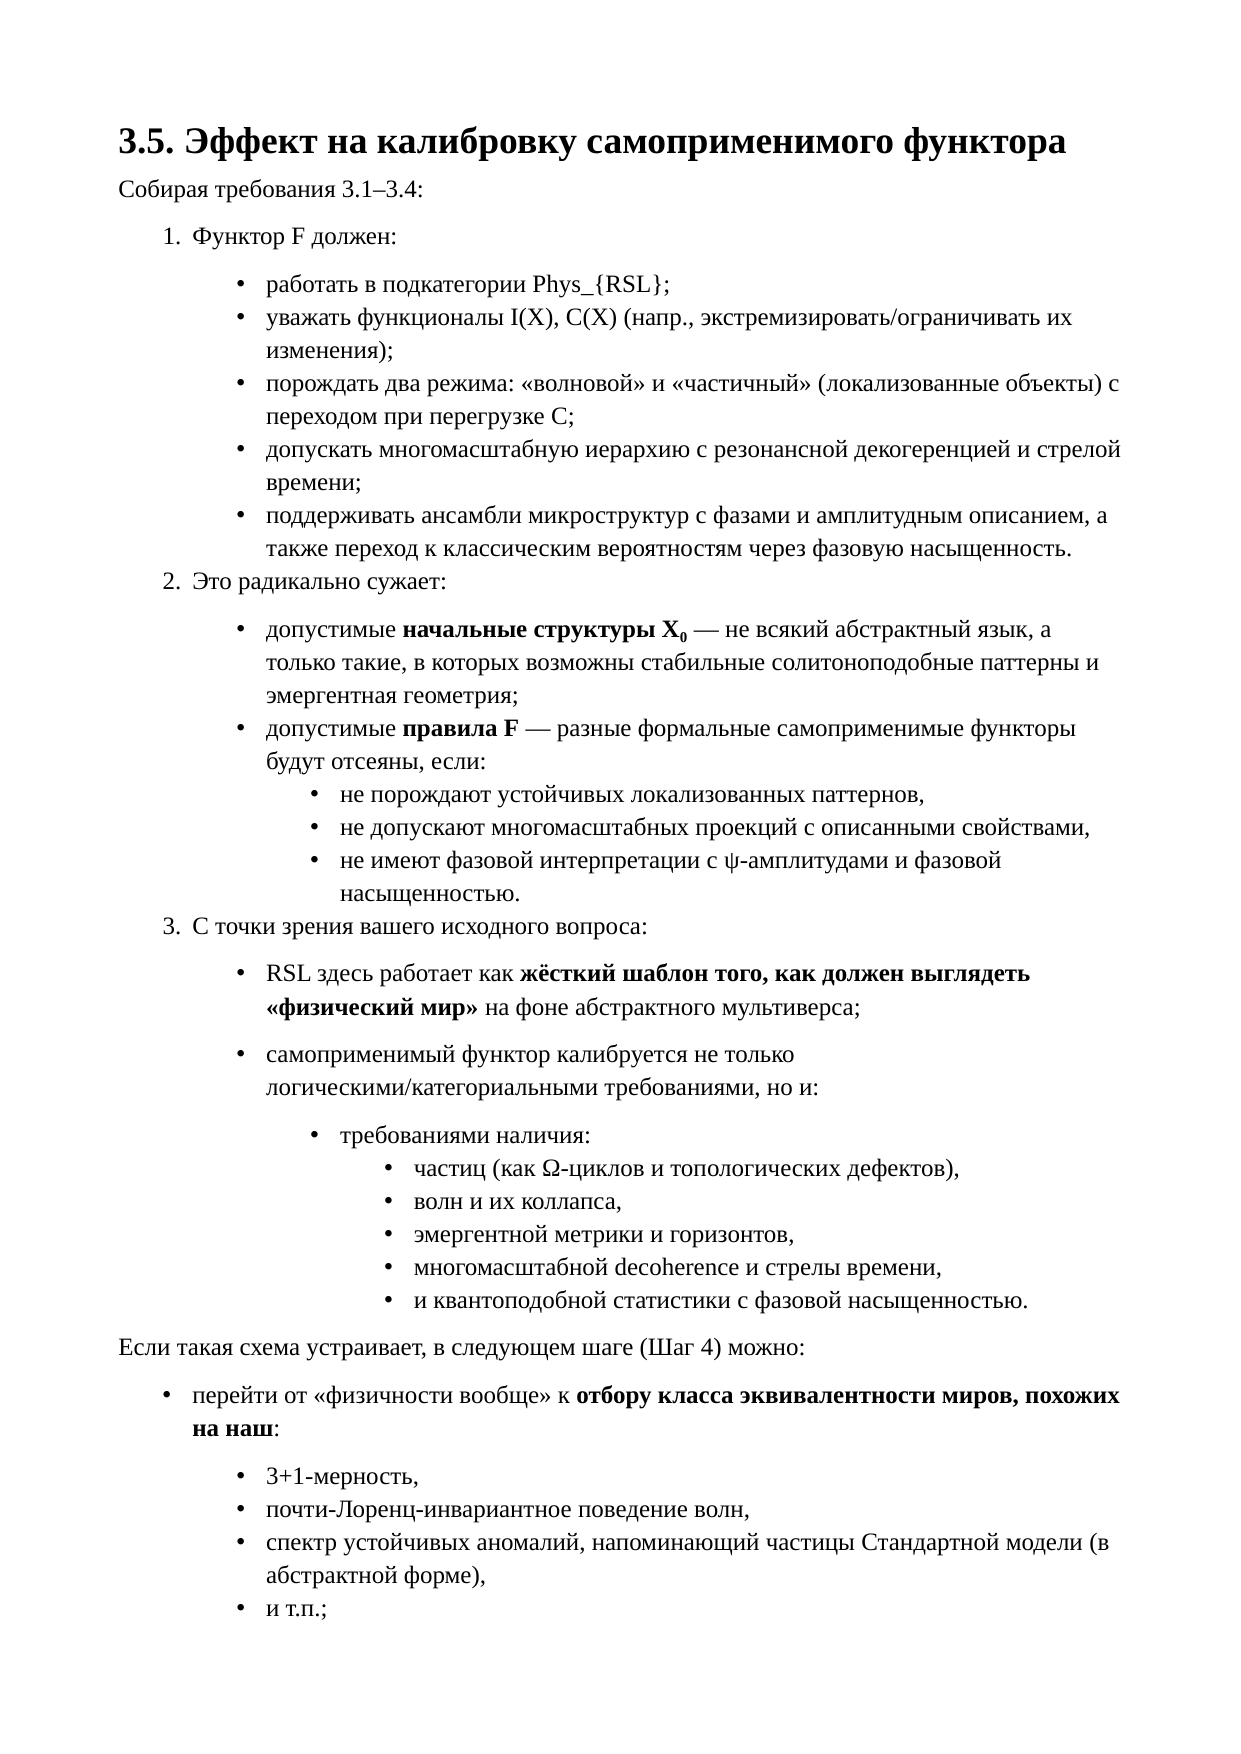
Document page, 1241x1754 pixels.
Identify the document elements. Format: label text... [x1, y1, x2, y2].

text Если такая схема устраивает, в следующем шаге (Шаг 4) можно: [118, 1332, 1122, 1361]
subtitle 3.5. Эффект на калибровку самоприменимого функтора [118, 118, 1122, 161]
list 3+1‑мерность, [236, 1461, 1122, 1489]
list многомасштабной decoherence и стрелы времени, [384, 1252, 1122, 1281]
list самоприменимый функтор калибруется не только логическими/категориальными требованиями, но и: [236, 1039, 1122, 1101]
list RSL здесь работает как жёсткий шаблон того, как должен выглядеть «физический мир» на фоне абстрактного мультиверса; [236, 958, 1122, 1020]
list не имеют фазовой интерпретации с ψ‑амплитудами и фазовой насыщенностью. [310, 845, 1122, 907]
list порождать два режима: «волновой» и «частичный» (локализованные объекты) с переходом при перегрузке C; [236, 368, 1122, 430]
list перейти от «физичности вообще» к отбору класса эквивалентности миров, похожих на наш: [162, 1380, 1122, 1442]
list требованиями наличия: [310, 1120, 1122, 1148]
list С точки зрения вашего исходного вопроса: [162, 911, 1122, 940]
list и т.п.; [236, 1593, 1122, 1622]
list и квантоподобной статистики с фазовой насыщенностью. [384, 1285, 1122, 1314]
list спектр устойчивых аномалий, напоминающий частицы Стандартной модели (в абстрактной форме), [236, 1527, 1122, 1588]
list допустимые правила F — разные формальные самоприменимые функторы будут отсеяны, если: [236, 713, 1122, 774]
list волн и их коллапса, [384, 1186, 1122, 1214]
list допускать многомасштабную иерархию с резонансной декогеренцией и стрелой времени; [236, 434, 1122, 496]
list не допускают многомасштабных проекций с описанными свойствами, [310, 812, 1122, 841]
list частиц (как Ω‑циклов и топологических дефектов), [384, 1153, 1122, 1182]
list уважать функционалы I(X), C(X) (напр., экстремизировать/ограничивать их изменения); [236, 302, 1122, 364]
list Функтор F должен: [162, 221, 1122, 250]
text Собирая требования 3.1–3.4: [118, 174, 1122, 202]
list не порождают устойчивых локализованных паттернов, [310, 779, 1122, 808]
list Это радикально сужает: [162, 566, 1122, 595]
list допустимые начальные структуры X₀ — не всякий абстрактный язык, а только такие, в которых возможны стабильные солитоноподобные паттерны и эмергентная геометрия; [236, 614, 1122, 708]
list поддерживать ансамбли микроструктур с фазами и амплитудным описанием, а также переход к классическим вероятностям через фазовую насыщенность. [236, 500, 1122, 562]
list работать в подкатегории Phys_{RSL}; [236, 269, 1122, 298]
list эмергентной метрики и горизонтов, [384, 1219, 1122, 1248]
list почти‑Лоренц‑инвариантное поведение волн, [236, 1494, 1122, 1522]
